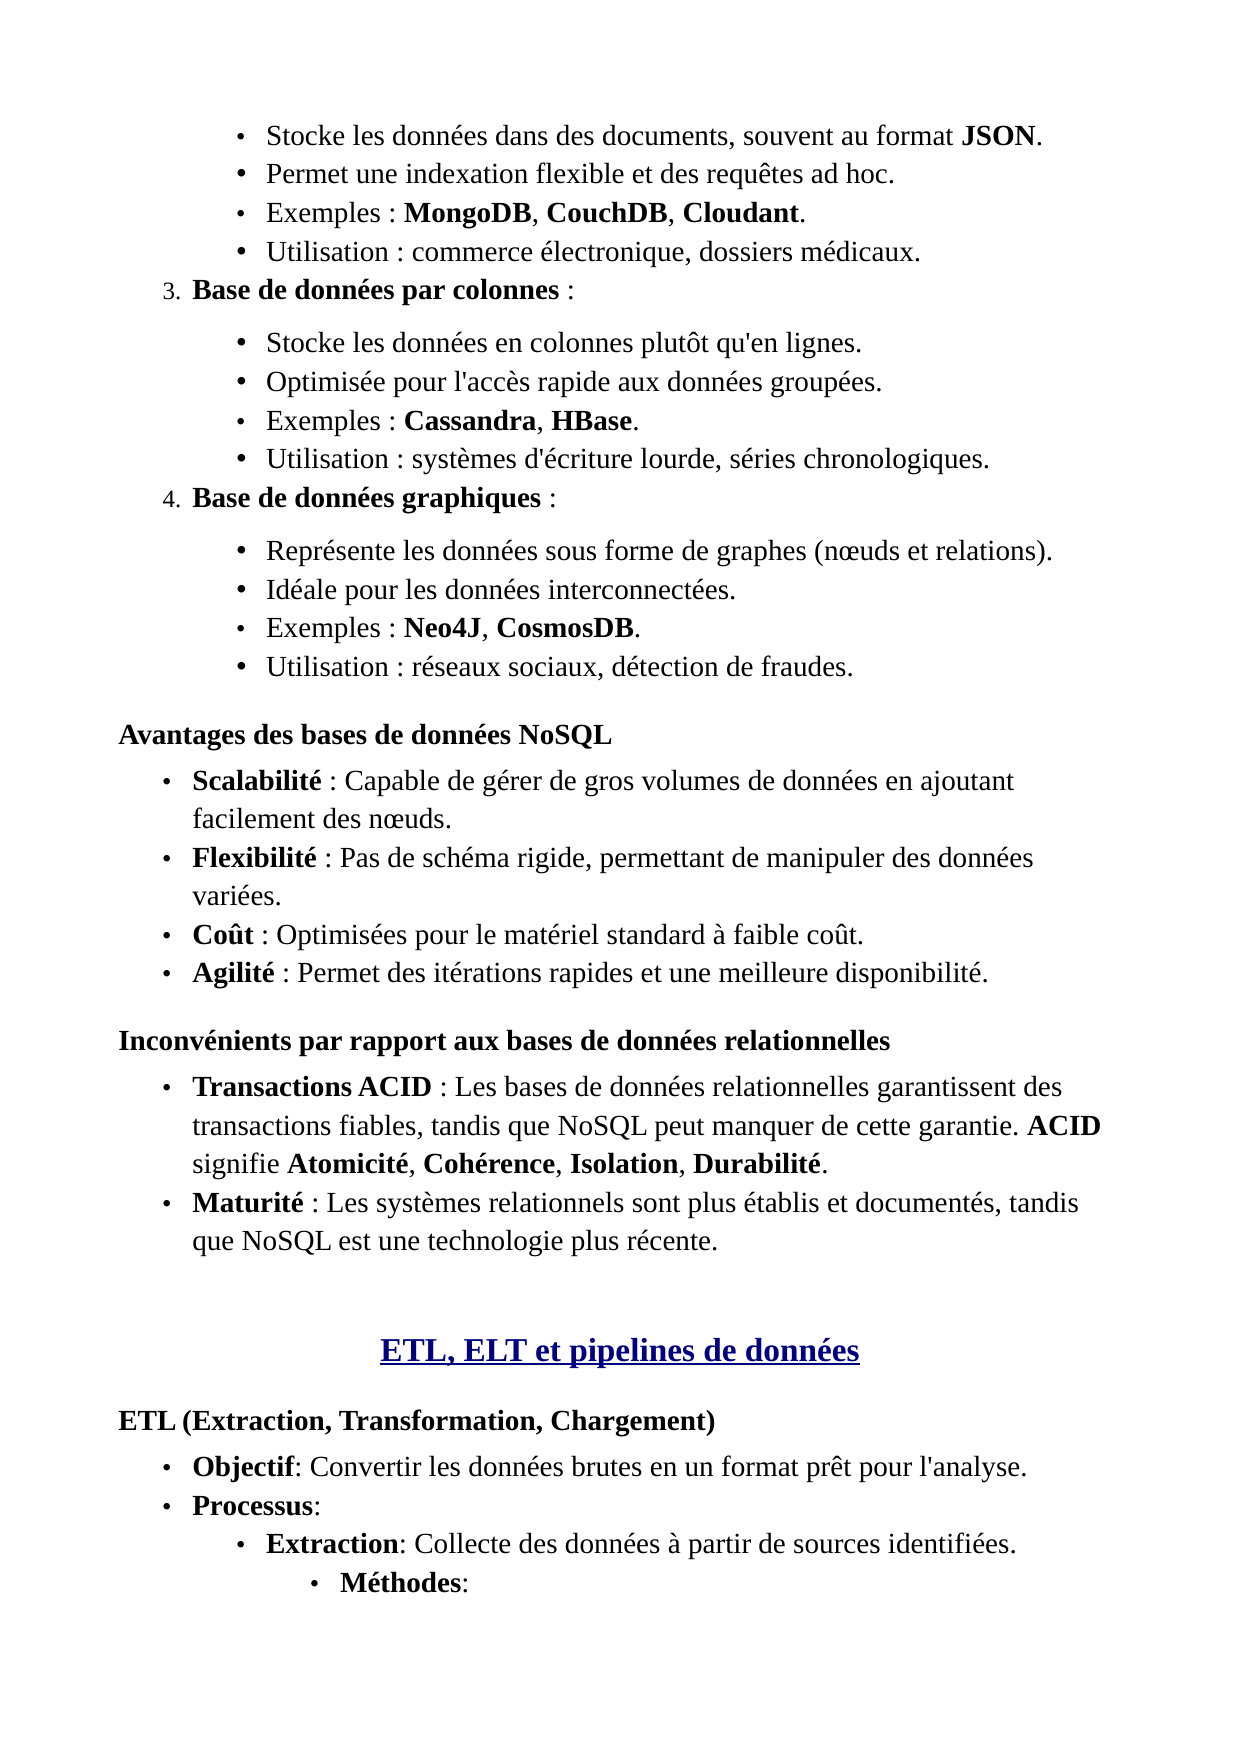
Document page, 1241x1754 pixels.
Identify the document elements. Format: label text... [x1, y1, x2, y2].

list Méthodes: [310, 1565, 1122, 1598]
list Idéale pour les données interconnectées. [236, 572, 1122, 606]
list Transactions ACID : Les bases de données relationnelles garantissent des transactions fiables, tandis que NoSQL peut manquer de cette garantie. ACID signifie Atomicité, Cohérence, Isolation, Durabilité. [162, 1069, 1122, 1180]
list Permet une indexation flexible et des requêtes ad hoc. [236, 157, 1122, 190]
list Utilisation : commerce électronique, dossiers médicaux. [236, 234, 1122, 267]
list Coût : Optimisées pour le matériel standard à faible coût. [162, 917, 1122, 951]
list Stocke les données en colonnes plutôt qu'en lignes. [236, 326, 1122, 359]
list Utilisation : systèmes d'écriture lourde, séries chronologiques. [236, 441, 1122, 475]
subtitle Inconvénients par rapport aux bases de données relationnelles [118, 1023, 1122, 1057]
list Utilisation : réseaux sociaux, détection de fraudes. [236, 649, 1122, 683]
list Base de données graphiques : [162, 480, 1122, 514]
list Objectif: Convertir les données brutes en un format prêt pour l'analyse. [162, 1449, 1122, 1483]
list Exemples : Cassandra, HBase. [236, 403, 1122, 436]
list Représente les données sous forme de graphes (nœuds et relations). [236, 533, 1122, 567]
list Flexibilité : Pas de schéma rigide, permettant de manipuler des données variées. [162, 840, 1122, 912]
list Agilité : Permet des itérations rapides et une meilleure disponibilité. [162, 956, 1122, 989]
list Processus: [162, 1488, 1122, 1521]
list Extraction: Collecte des données à partir de sources identifiées. [236, 1526, 1122, 1560]
list Exemples : MongoDB, CouchDB, Cloudant. [236, 195, 1122, 229]
text ETL, ELT et pipelines de données [118, 1330, 1122, 1368]
subtitle ETL (Extraction, Transformation, Chargement) [118, 1403, 1122, 1437]
list Stocke les données dans des documents, souvent au format JSON. [236, 118, 1122, 152]
list Optimisée pour l'accès rapide aux données groupées. [236, 364, 1122, 398]
subtitle Avantages des bases de données NoSQL [118, 717, 1122, 750]
list Scalabilité : Capable de gérer de gros volumes de données en ajoutant facilement des nœuds. [162, 763, 1122, 835]
list Base de données par colonnes : [162, 272, 1122, 306]
list Maturité : Les systèmes relationnels sont plus établis et documentés, tandis que NoSQL est une technologie plus récente. [162, 1185, 1122, 1257]
list Exemples : Neo4J, CosmosDB. [236, 611, 1122, 644]
